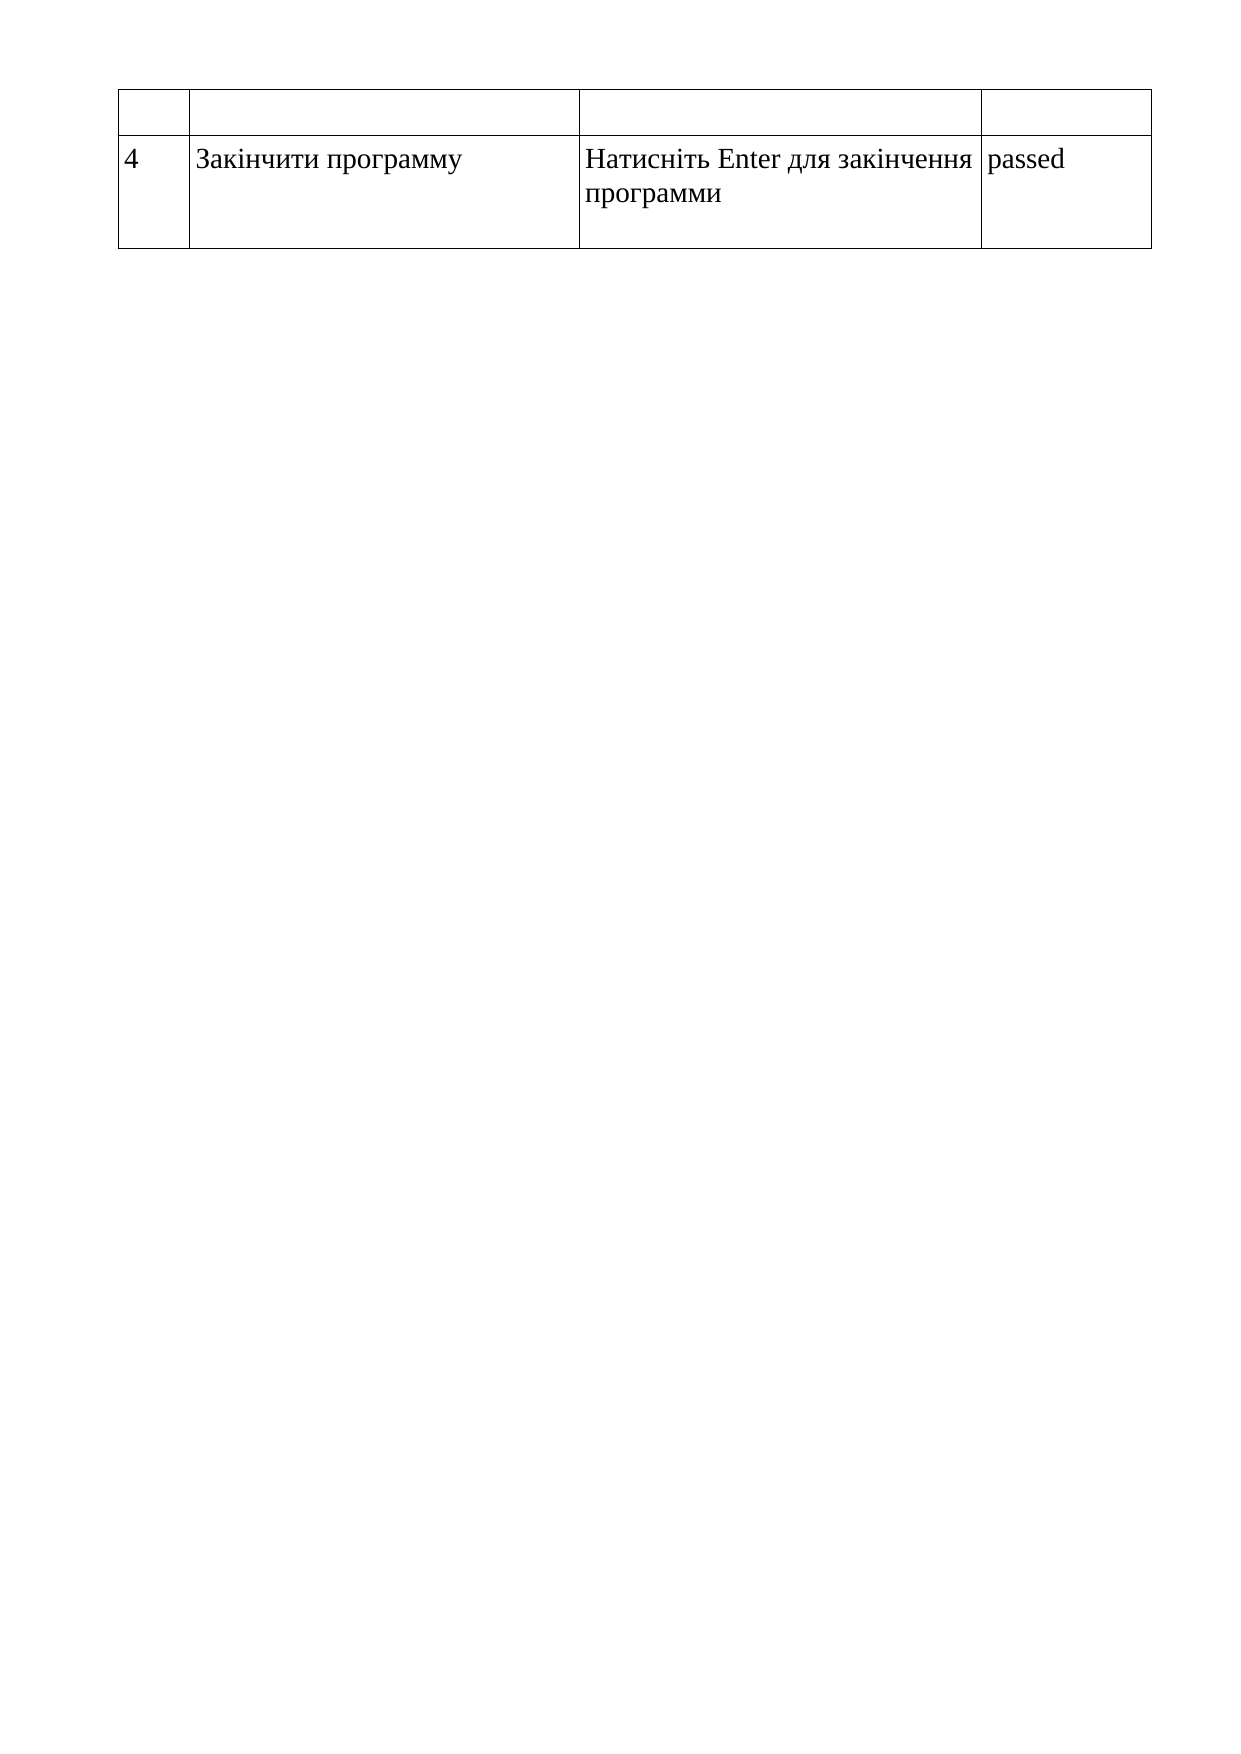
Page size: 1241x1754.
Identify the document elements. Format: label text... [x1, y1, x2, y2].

table_cell Закінчити программу [190, 136, 579, 248]
table_cell [190, 90, 579, 135]
table_cell 4 [119, 136, 189, 248]
table_cell Натисніть Enter для закінчення программи [580, 136, 981, 248]
table_cell [982, 90, 1151, 135]
table_cell [580, 90, 981, 135]
table_cell [119, 90, 189, 135]
table_cell passed [982, 136, 1151, 248]
